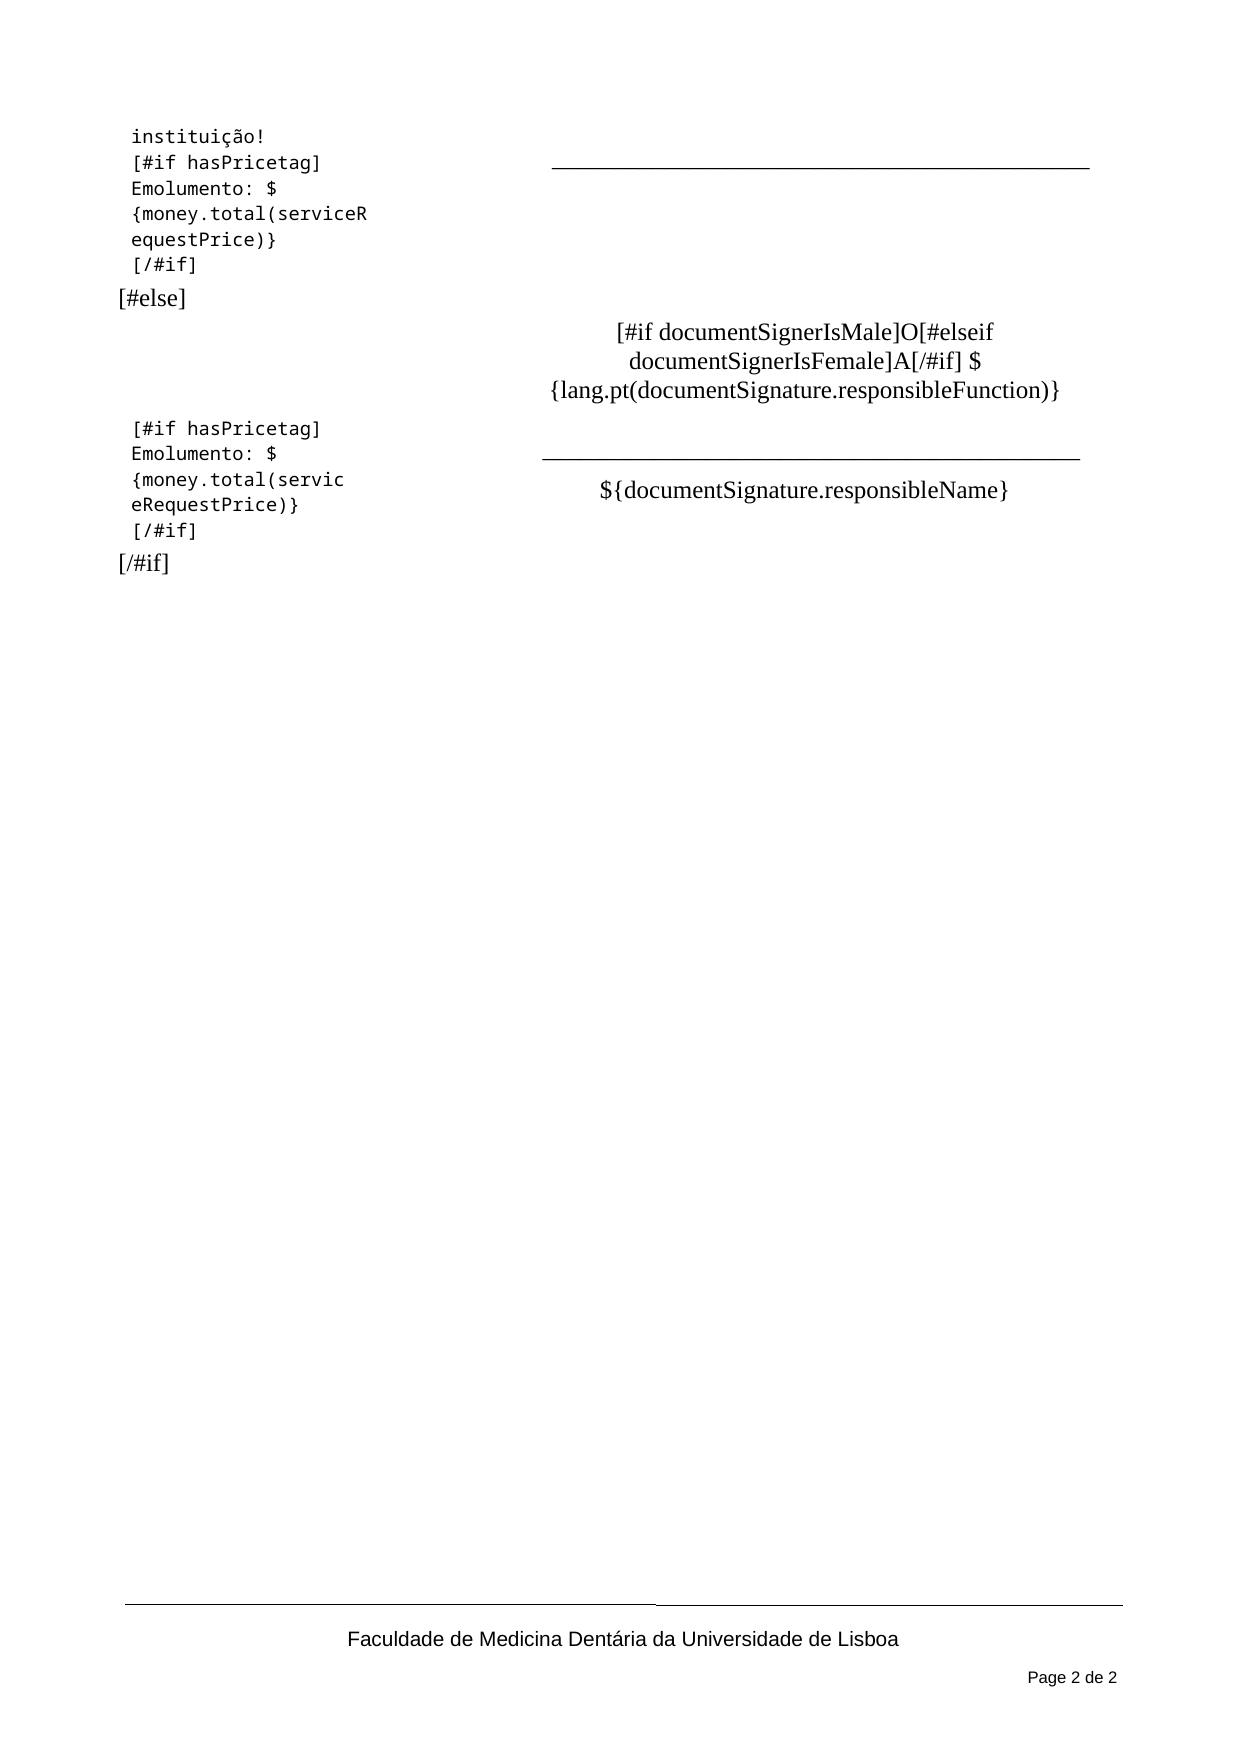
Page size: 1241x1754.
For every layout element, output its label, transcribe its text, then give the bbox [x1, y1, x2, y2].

text [/#if] [118, 548, 1122, 577]
table_cell [#if hasPricetag] Emolumento: ${money.total(serviceRequestPrice)} [/#if] [125, 409, 500, 548]
table_cell [519, 178, 1110, 283]
table_cell ___________________________________________ [519, 118, 1110, 178]
text [#else] [118, 283, 1122, 311]
table_cell ___________________________________________ [500, 409, 1110, 469]
table_cell ${documentSignature.responsibleName} [500, 469, 1110, 548]
table_header instituição! [#if hasPricetag] Emolumento: ${money.total(serviceRequestPrice)} [/#if] [125, 118, 519, 283]
table_header [#if documentSignerIsMale]O[#elseif documentSignerIsFemale]A[/#if] ${lang.pt(documentSignature.responsibleFunction)} [125, 311, 1110, 409]
